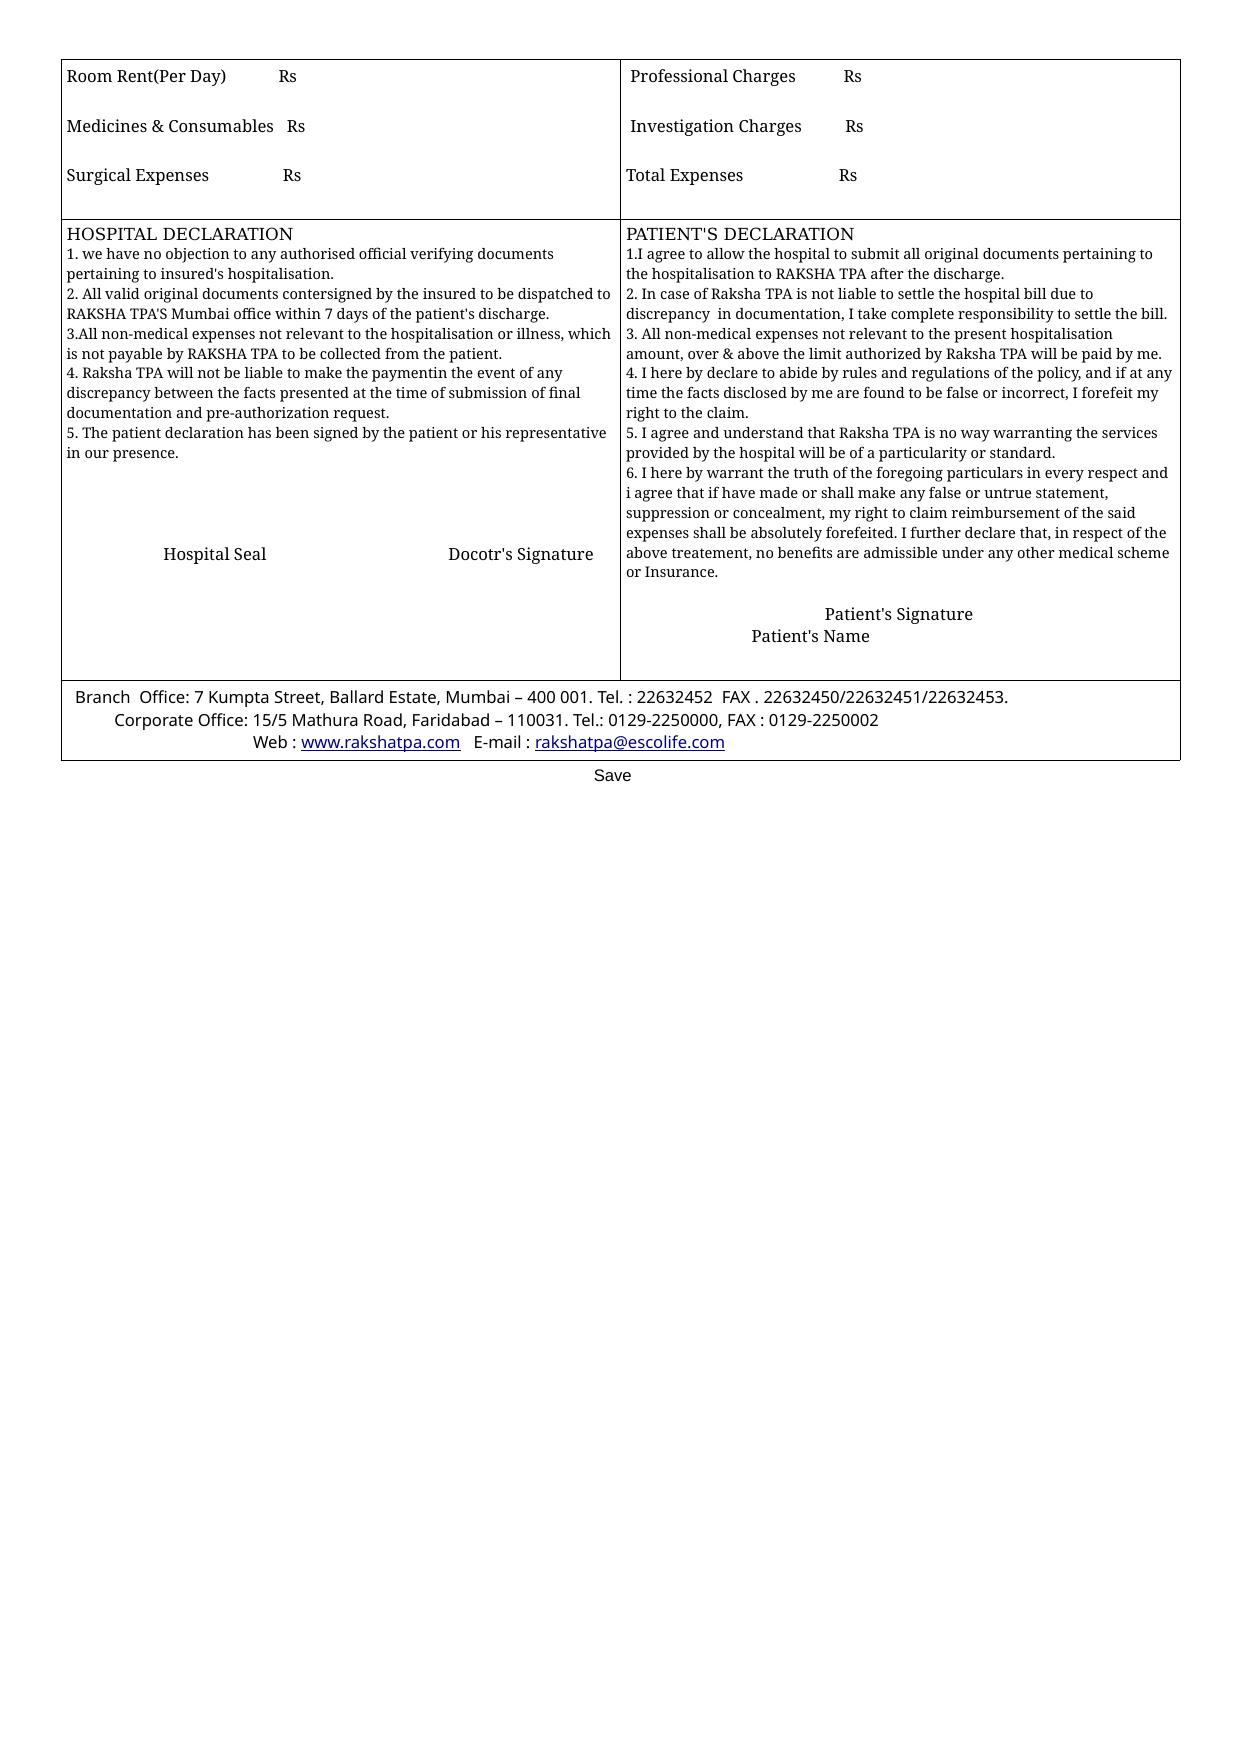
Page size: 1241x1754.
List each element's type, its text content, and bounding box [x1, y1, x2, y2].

table_cell Room Rent(Per Day) Rs Medicines & Consumables Rs Surgical Expenses Rs [62, 60, 620, 219]
table_cell PATIENT'S DECLARATION 1.I agree to allow the hospital to submit all original documents pertaining to the hospitalisation to RAKSHA TPA after the discharge. 2. In case of Raksha TPA is not liable to settle the hospital bill due to discrepancy in documentation, I take complete responsibility to settle the bill. 3. All non-medical expenses not relevant to the present hospitalisation amount, over & above the limit authorized by Raksha TPA will be paid by me. 4. I here by declare to abide by rules and regulations of the policy, and if at any time the facts disclosed by me are found to be false or incorrect, I forefeit my right to the claim. 5. I agree and understand that Raksha TPA is no way warranting the services provided by the hospital will be of a particularity or standard. 6. I here by warrant the truth of the foregoing particulars in every respect and i agree that if have made or shall make any false or untrue statement, suppression or concealment, my right to claim reimbursement of the said expenses shall be absolutely forefeited. I further declare that, in respect of the above treatement, no benefits are admissible under any other medical scheme or Insurance. Patient's Signature Patient's Name [621, 220, 1180, 680]
table_cell Professional Charges Rs Investigation Charges Rs Total Expenses Rs [621, 60, 1180, 219]
table_cell Branch Office: 7 Kumpta Street, Ballard Estate, Mumbai – 400 001. Tel. : 22632452 FAX . 22632450/22632451/22632453. Corporate Office: 15/5 Mathura Road, Faridabad – 110031. Tel.: 0129-2250000, FAX : 0129-2250002 Web : www.rakshatpa.com E-mail : rakshatpa@escolife.com [62, 681, 1180, 759]
table_cell HOSPITAL DECLARATION 1. we have no objection to any authorised official verifying documents pertaining to insured's hospitalisation. 2. All valid original documents contersigned by the insured to be dispatched to RAKSHA TPA'S Mumbai office within 7 days of the patient's discharge. 3.All non-medical expenses not relevant to the hospitalisation or illness, which is not payable by RAKSHA TPA to be collected from the patient. 4. Raksha TPA will not be liable to make the paymentin the event of any discrepancy between the facts presented at the time of submission of final documentation and pre-authorization request. 5. The patient declaration has been signed by the patient or his representative in our presence. Hospital Seal Docotr's Signature [62, 220, 620, 680]
